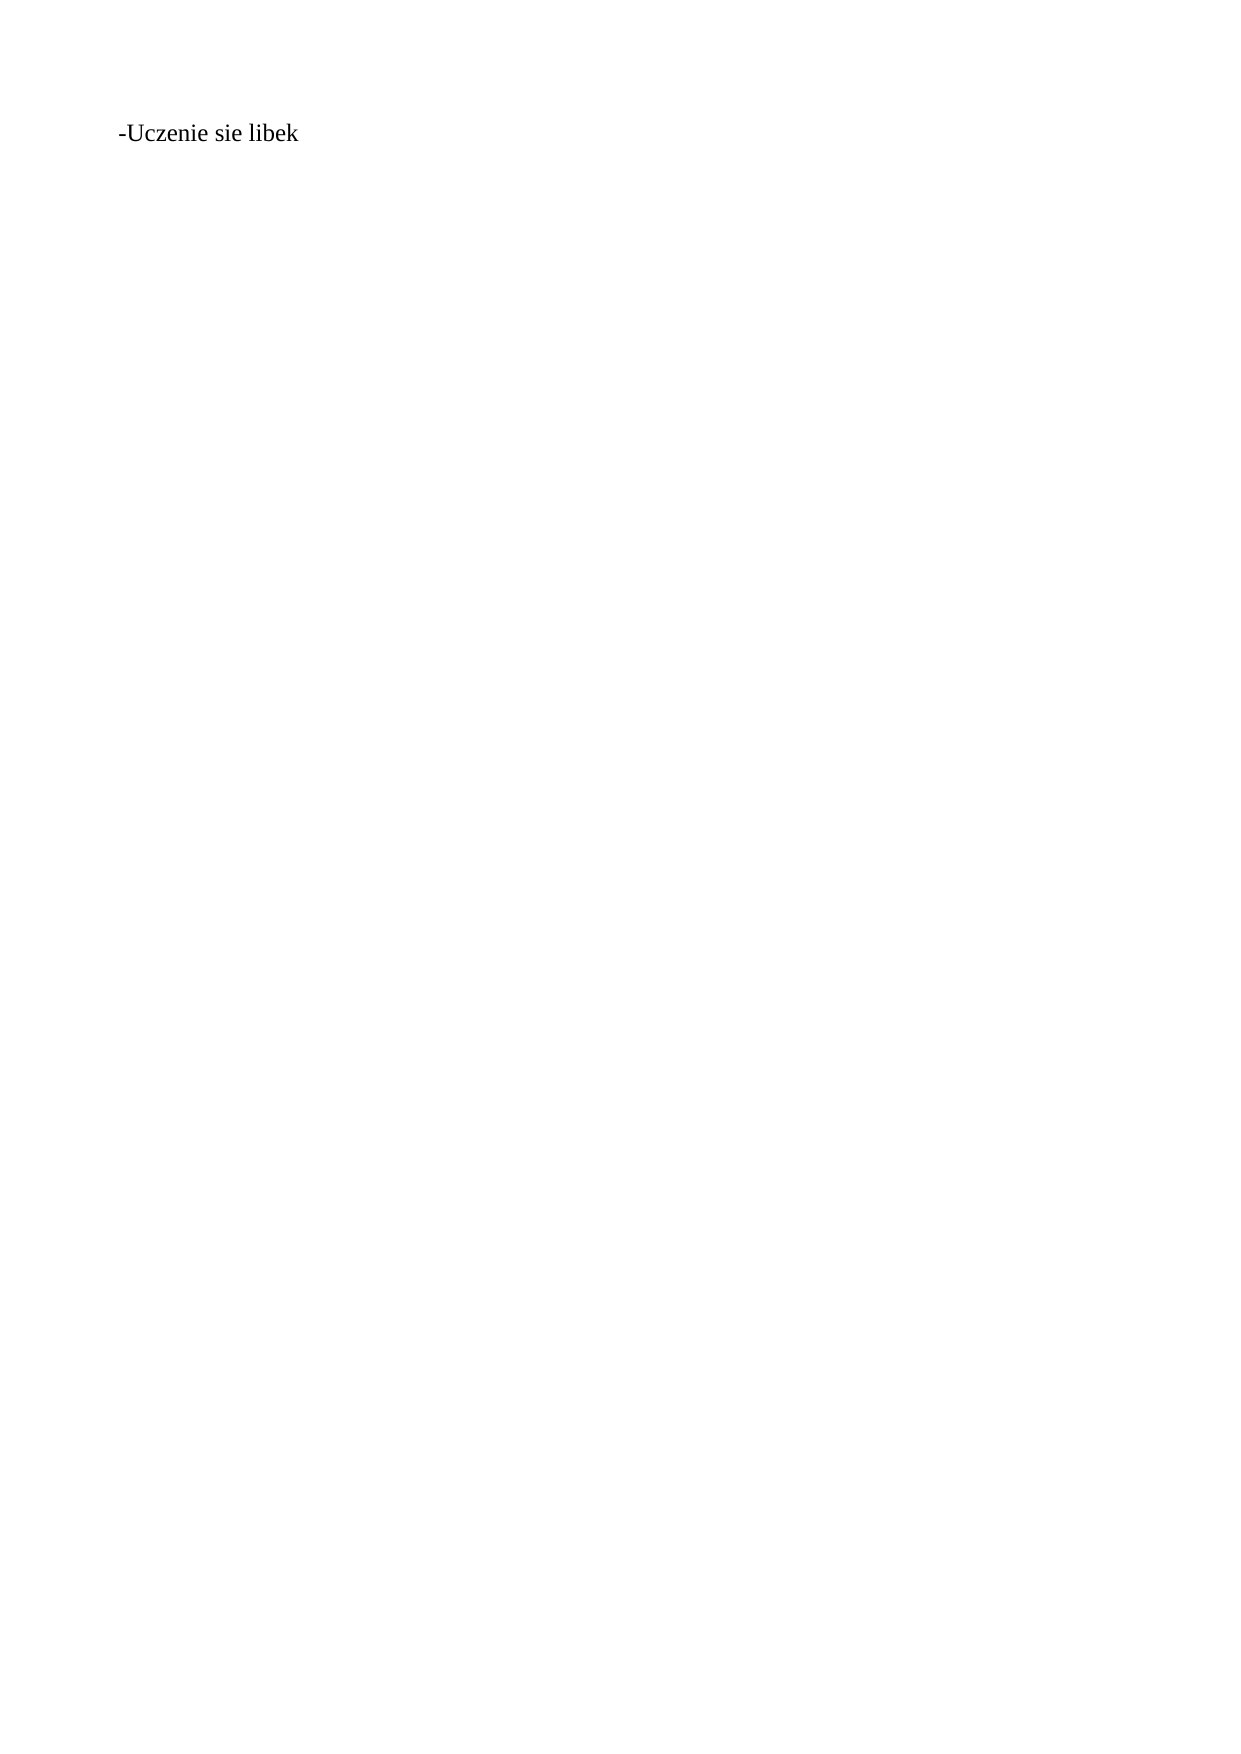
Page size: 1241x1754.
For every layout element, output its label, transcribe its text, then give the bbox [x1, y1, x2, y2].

text -Uczenie sie libek [118, 118, 1122, 147]
